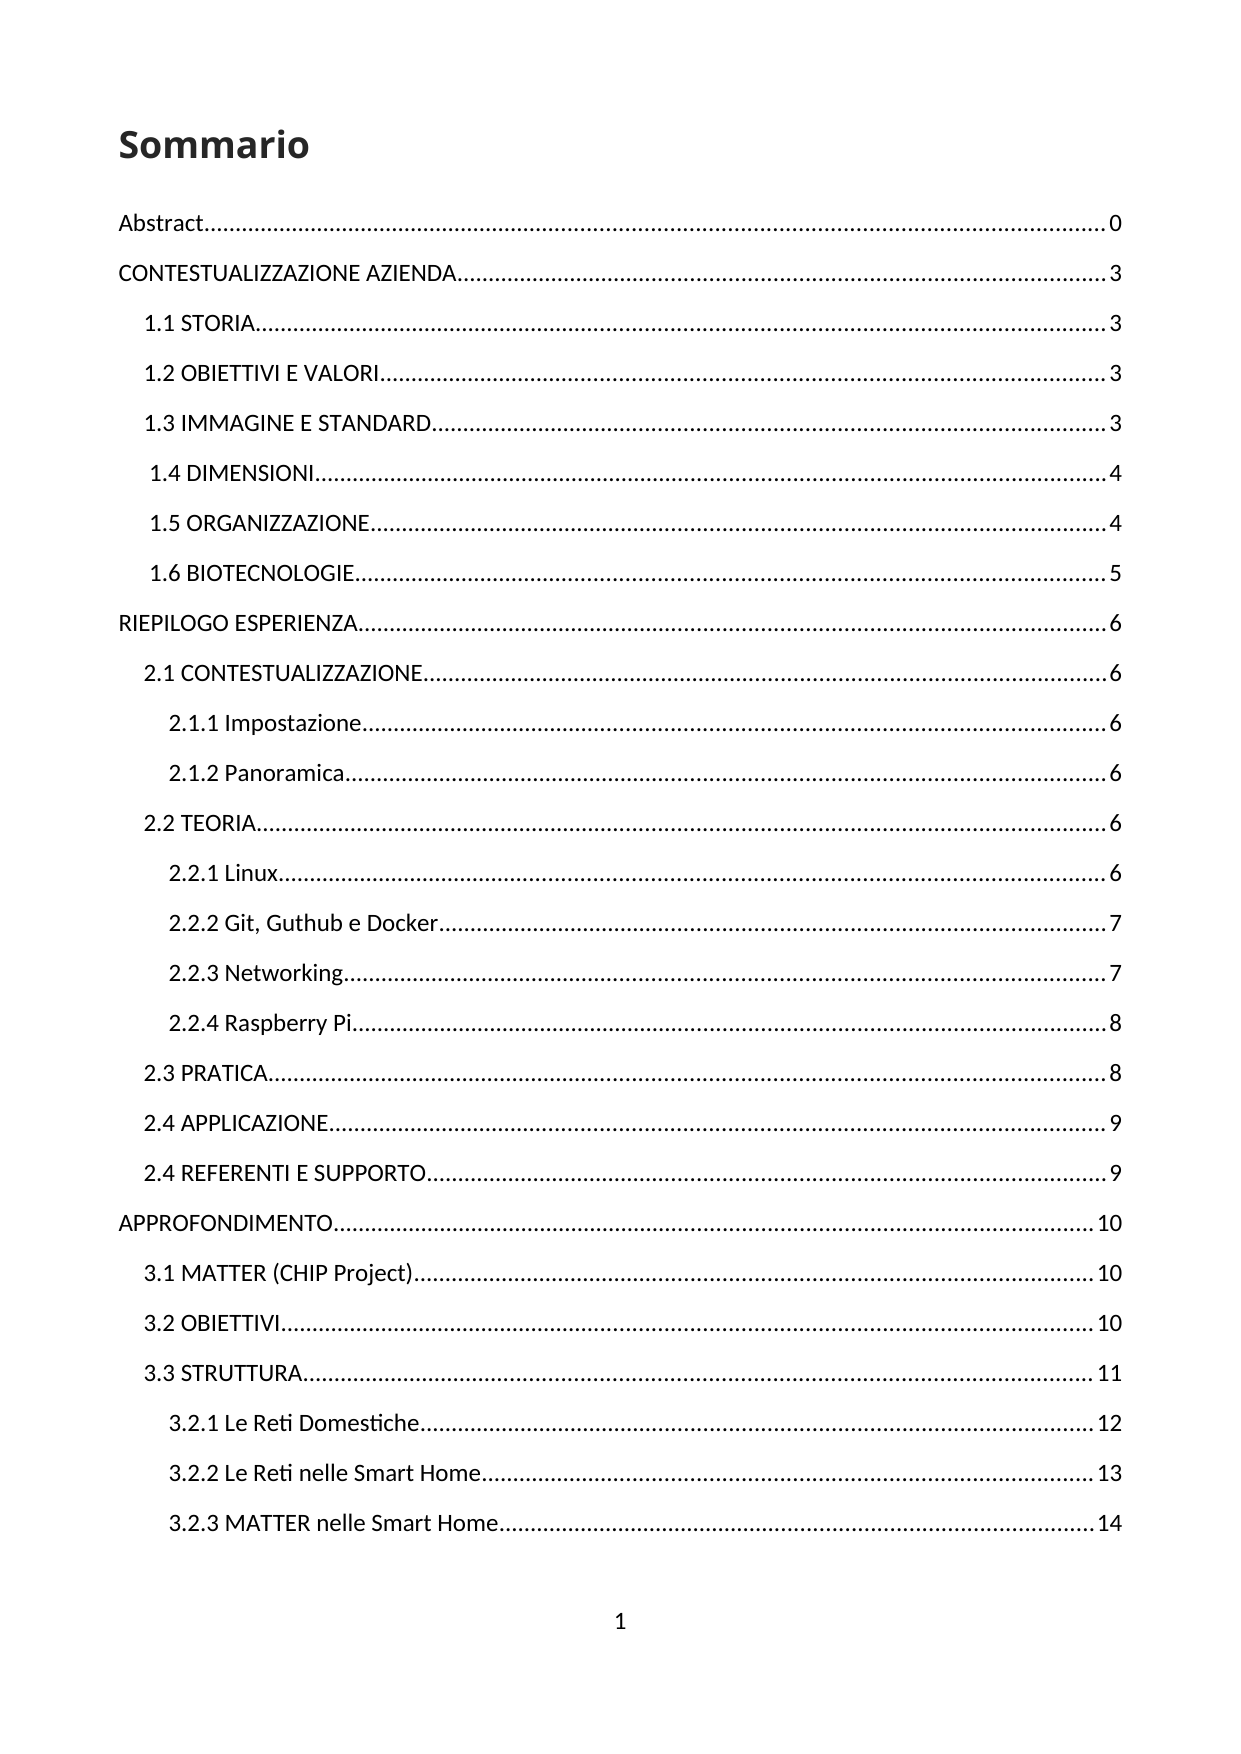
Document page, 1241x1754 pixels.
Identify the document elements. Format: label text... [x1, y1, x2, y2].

text 1.2 OBIETTIVI E VALORI 3 [143, 357, 1122, 387]
text 3.3 STRUTTURA 11 [143, 1357, 1122, 1387]
text 2.1 CONTESTUALIZZAZIONE 6 [143, 657, 1122, 687]
text CONTESTUALIZZAZIONE AZIENDA 3 [118, 257, 1122, 287]
text 1.6 BIOTECNOLOGIE 5 [143, 557, 1122, 587]
text 3.2.1 Le Reti Domestiche 12 [168, 1407, 1122, 1437]
subtitle Sommario [118, 118, 1122, 169]
text 1.4 DIMENSIONI 4 [143, 457, 1122, 487]
text 2.2.3 Networking 7 [168, 957, 1122, 987]
text 2.2.2 Git, Guthub e Docker 7 [168, 907, 1122, 937]
text 1.3 IMMAGINE E STANDARD 3 [143, 407, 1122, 437]
text Abstract 0 [118, 207, 1122, 237]
text 2.4 APPLICAZIONE 9 [143, 1107, 1122, 1137]
text 3.2.3 MATTER nelle Smart Home 14 [168, 1507, 1122, 1537]
text 3.1 MATTER (CHIP Project) 10 [143, 1257, 1122, 1287]
text 3.2.2 Le Reti nelle Smart Home 13 [168, 1457, 1122, 1487]
text 2.1.2 Panoramica 6 [168, 757, 1122, 787]
text 1.1 STORIA 3 [143, 307, 1122, 337]
text 2.2.1 Linux 6 [168, 857, 1122, 887]
text 2.4 REFERENTI E SUPPORTO 9 [143, 1157, 1122, 1187]
text APPROFONDIMENTO 10 [118, 1207, 1122, 1237]
text RIEPILOGO ESPERIENZA 6 [118, 607, 1122, 637]
text 2.3 PRATICA 8 [143, 1057, 1122, 1087]
text 3.2 OBIETTIVI 10 [143, 1307, 1122, 1337]
text 2.2 TEORIA 6 [143, 807, 1122, 837]
text 1.5 ORGANIZZAZIONE 4 [143, 507, 1122, 537]
text 2.1.1 Impostazione 6 [168, 707, 1122, 737]
text 2.2.4 Raspberry Pi 8 [168, 1007, 1122, 1037]
